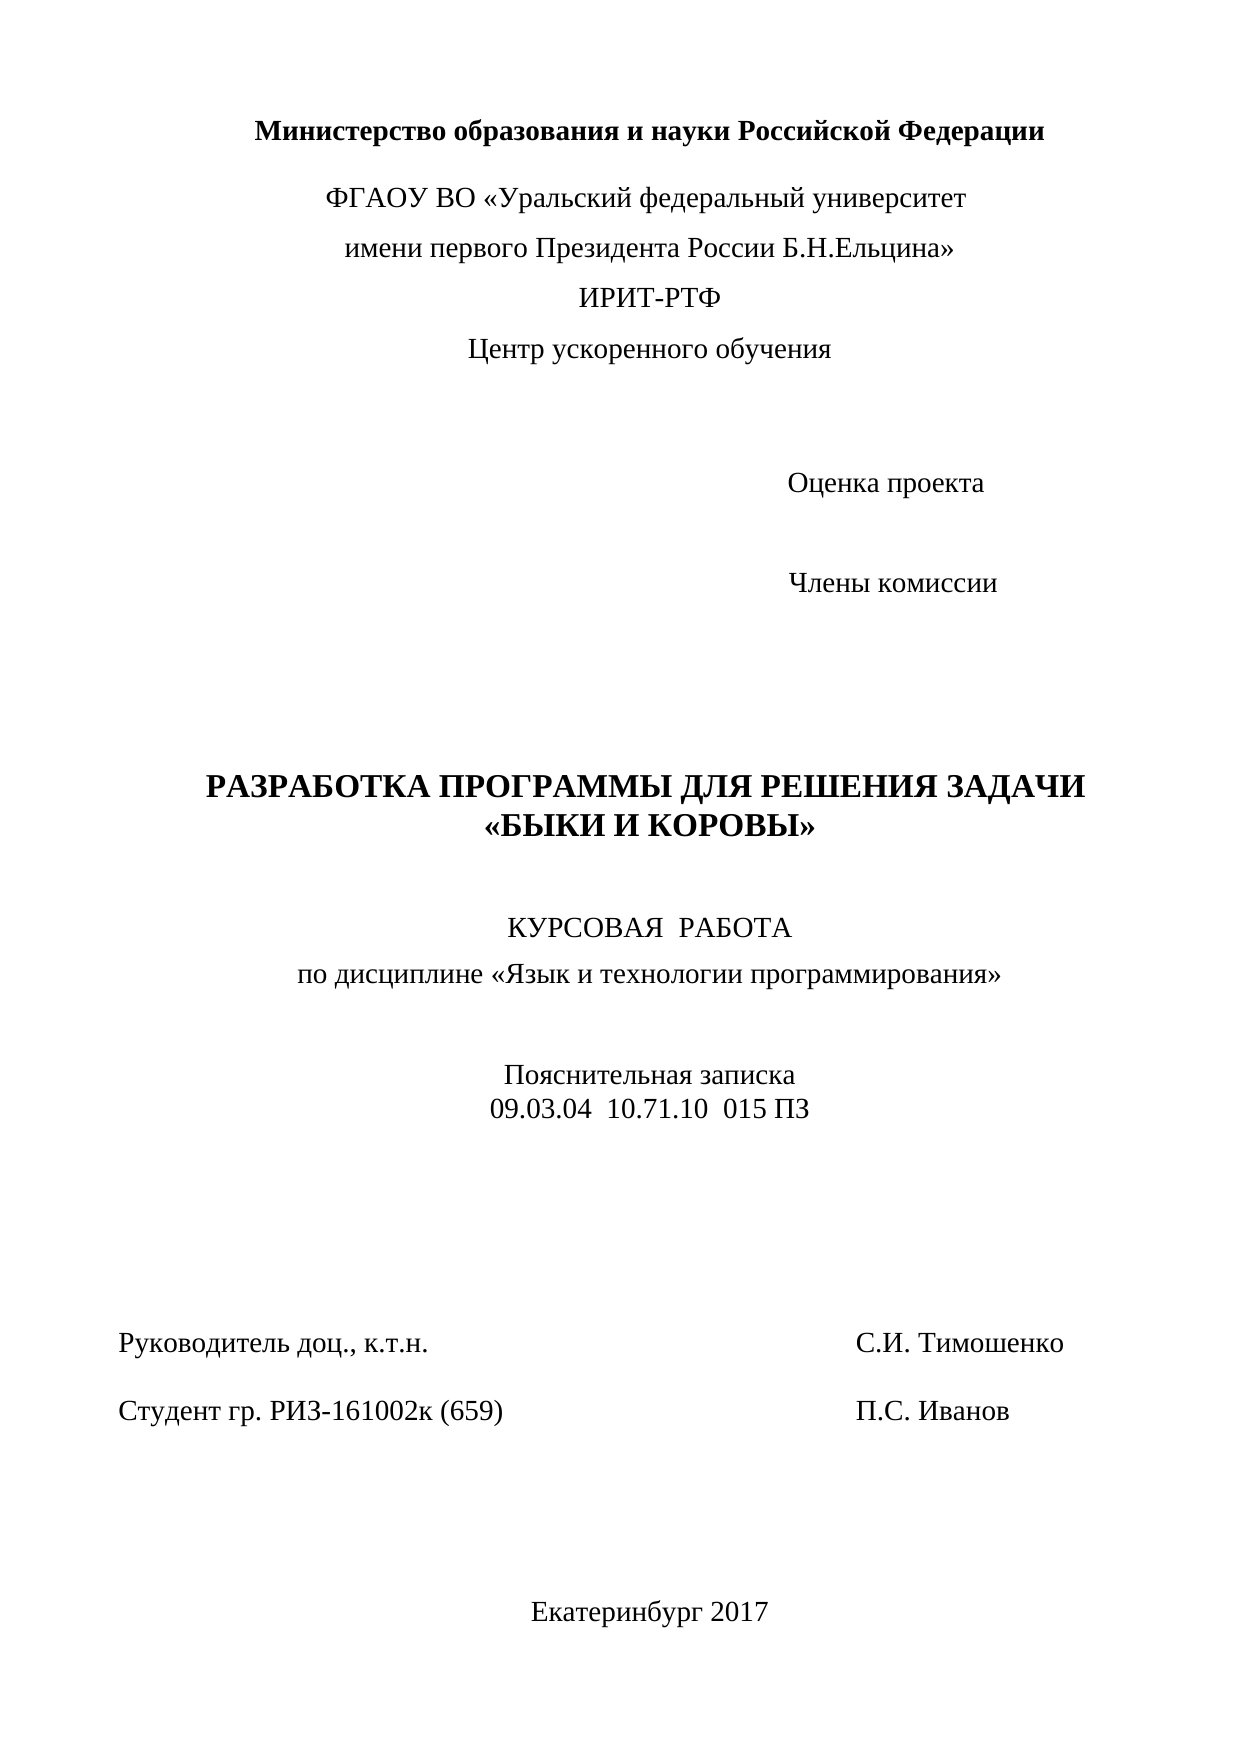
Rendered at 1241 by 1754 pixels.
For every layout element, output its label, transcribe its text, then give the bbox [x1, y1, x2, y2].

text Члены комиссии [591, 566, 1181, 599]
text Министерство образования и науки Российской Федерации [118, 113, 1181, 146]
text Оценка проекта [591, 465, 1181, 498]
text Руководитель доц., к.т.н. С.И. Тимошенко [118, 1326, 1181, 1359]
text ИРИТ-РТФ [118, 280, 1181, 314]
text КУРСОВАЯ РАБОТА [118, 911, 1181, 944]
text Пояснительная записка [118, 1057, 1181, 1091]
text по дисциплине «Язык и технологии программирования» [118, 957, 1181, 990]
text 09.03.04 10.71.10 015 ПЗ [118, 1091, 1181, 1124]
text РАЗРАБОТКА ПРОГРАММЫ ДЛЯ РЕШЕНИЯ ЗАДАЧИ «БЫКИ И КОРОВЫ» [118, 767, 1181, 843]
text Екатеринбург 2017 [118, 1594, 1181, 1627]
text Студент гр. РИЗ-161002к (659) П.С. Иванов [118, 1393, 1181, 1426]
text Центр ускоренного обучения [118, 331, 1181, 364]
text ФГАОУ ВО «Уральский федеральный университет имени первого Президента России Б.Н.Ельцина» [118, 180, 1181, 264]
